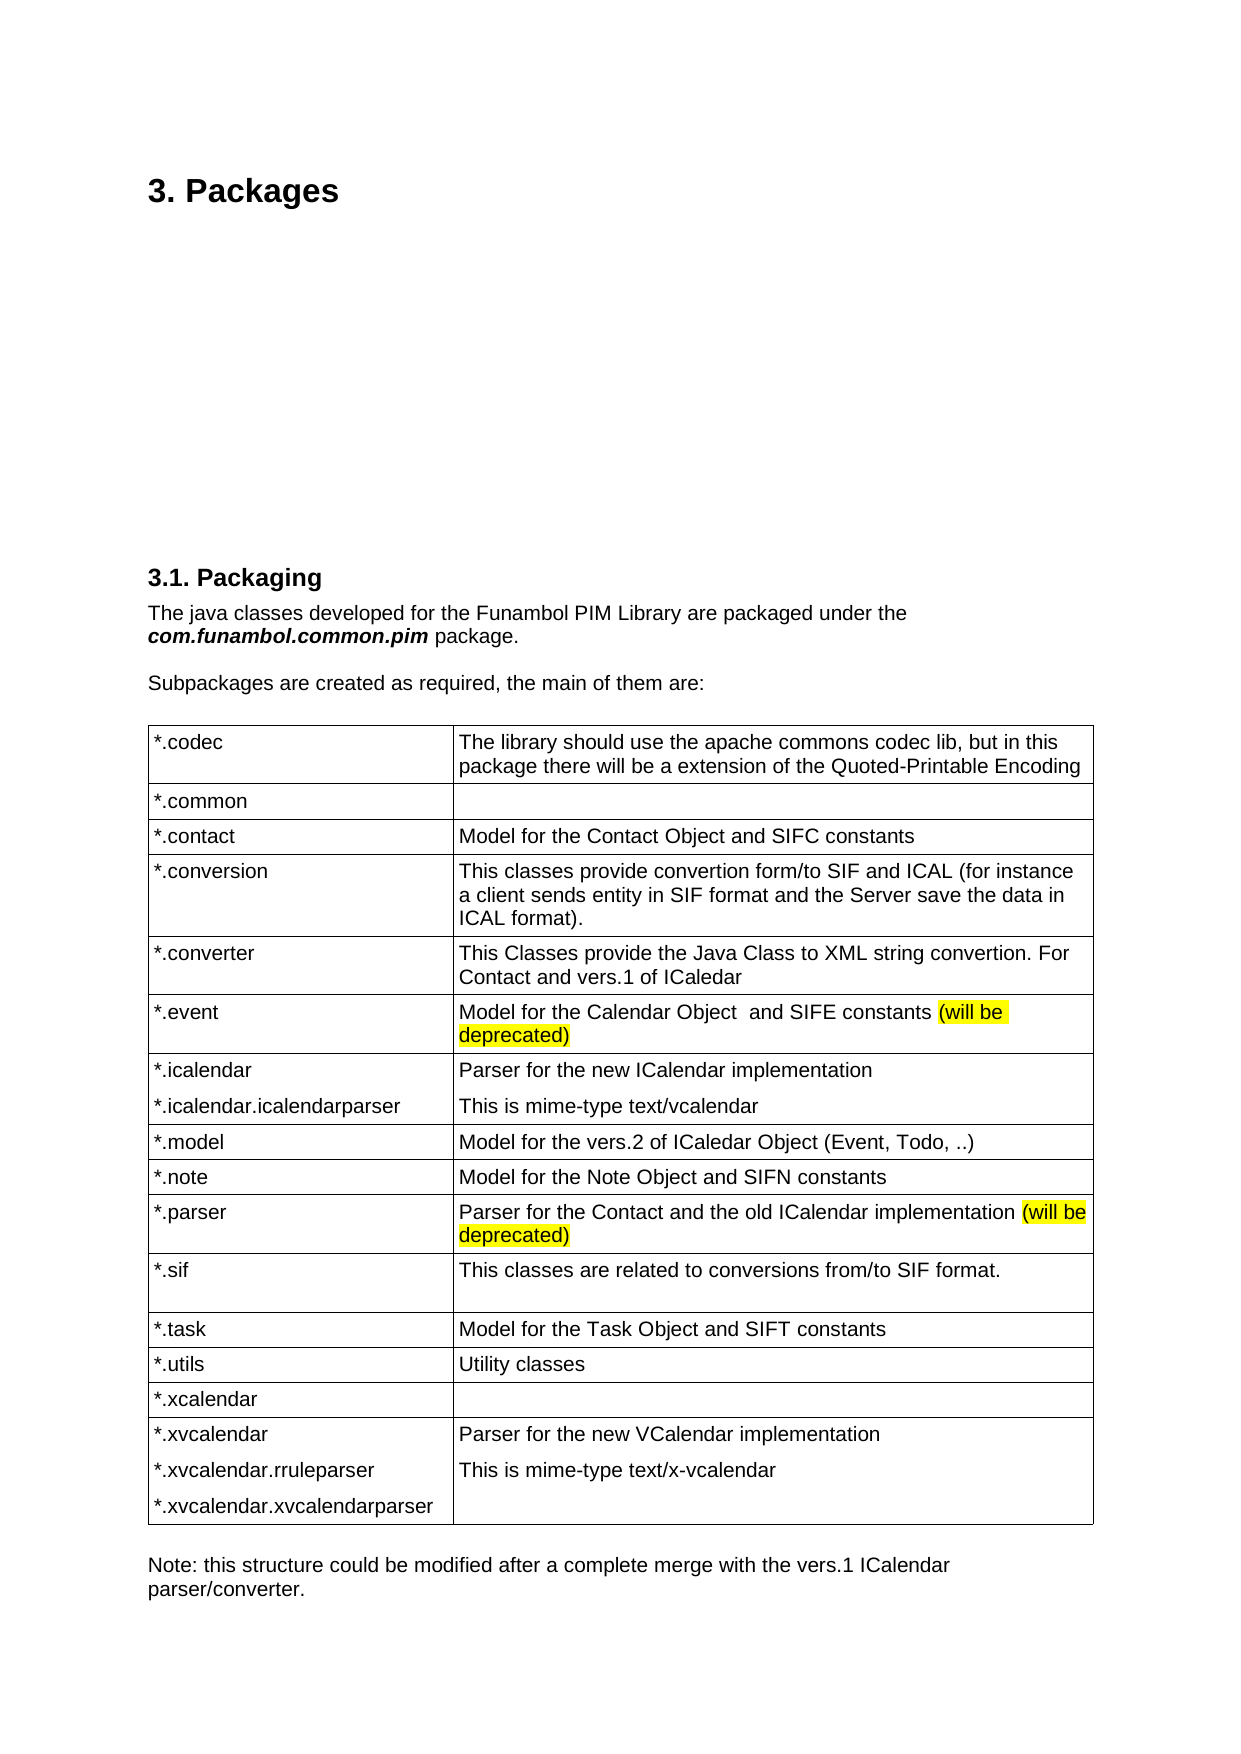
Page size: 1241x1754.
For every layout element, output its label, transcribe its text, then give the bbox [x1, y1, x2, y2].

table_header *.codec [149, 726, 453, 783]
table_cell *.parser [149, 1195, 453, 1253]
table_cell [454, 784, 1093, 819]
table_header The library should use the apache commons codec lib, but in this package there will be a extension of the Quoted-Printable Encoding [454, 726, 1093, 783]
table_cell *.icalendar *.icalendar.icalendarparser [149, 1054, 453, 1124]
table_cell Parser for the new VCalendar implementation This is mime-type text/x-vcalendar [454, 1418, 1093, 1524]
table_cell *.contact [149, 820, 453, 854]
table_cell This classes are related to conversions from/to SIF format. [454, 1254, 1093, 1312]
text Note: this structure could be modified after a complete merge with the vers.1 ICalendar parser/converter. [148, 1554, 1093, 1601]
table_cell Model for the Note Object and SIFN constants [454, 1160, 1093, 1194]
subtitle Packages [148, 172, 1093, 210]
table_cell *.event [149, 995, 453, 1053]
table_cell This classes provide convertion form/to SIF and ICAL (for instance a client sends entity in SIF format and the Server save the data in ICAL format). [454, 855, 1093, 936]
table_cell Model for the vers.2 of ICaledar Object (Event, Todo, ..) [454, 1125, 1093, 1159]
table_cell Model for the Calendar Object and SIFE constants (will be deprecated) [454, 995, 1093, 1053]
table_cell *.xvcalendar *.xvcalendar.rruleparser *.xvcalendar.xvcalendarparser [149, 1418, 453, 1524]
table_cell *.common [149, 784, 453, 819]
table_cell *.conversion [149, 855, 453, 936]
table_cell *.utils [149, 1348, 453, 1382]
text Subpackages are created as required, the main of them are: [148, 672, 1093, 695]
table_cell Parser for the new ICalendar implementation This is mime-type text/vcalendar [454, 1054, 1093, 1124]
table_cell *.converter [149, 937, 453, 994]
table_cell [454, 1383, 1093, 1417]
table_cell *.xcalendar [149, 1383, 453, 1417]
text The java classes developed for the Funambol PIM Library are packaged under the com.funambol.common.pim package. [148, 601, 1093, 648]
subtitle Packaging [148, 564, 1093, 592]
table_cell Model for the Task Object and SIFT constants [454, 1313, 1093, 1347]
table_cell *.task [149, 1313, 453, 1347]
table_cell Model for the Contact Object and SIFC constants [454, 820, 1093, 854]
table_cell *.note [149, 1160, 453, 1194]
table_cell *.sif [149, 1254, 453, 1312]
table_cell *.model [149, 1125, 453, 1159]
table_cell Parser for the Contact and the old ICalendar implementation (will be deprecated) [454, 1195, 1093, 1253]
table_cell Utility classes [454, 1348, 1093, 1382]
table_cell This Classes provide the Java Class to XML string convertion. For Contact and vers.1 of ICaledar [454, 937, 1093, 994]
